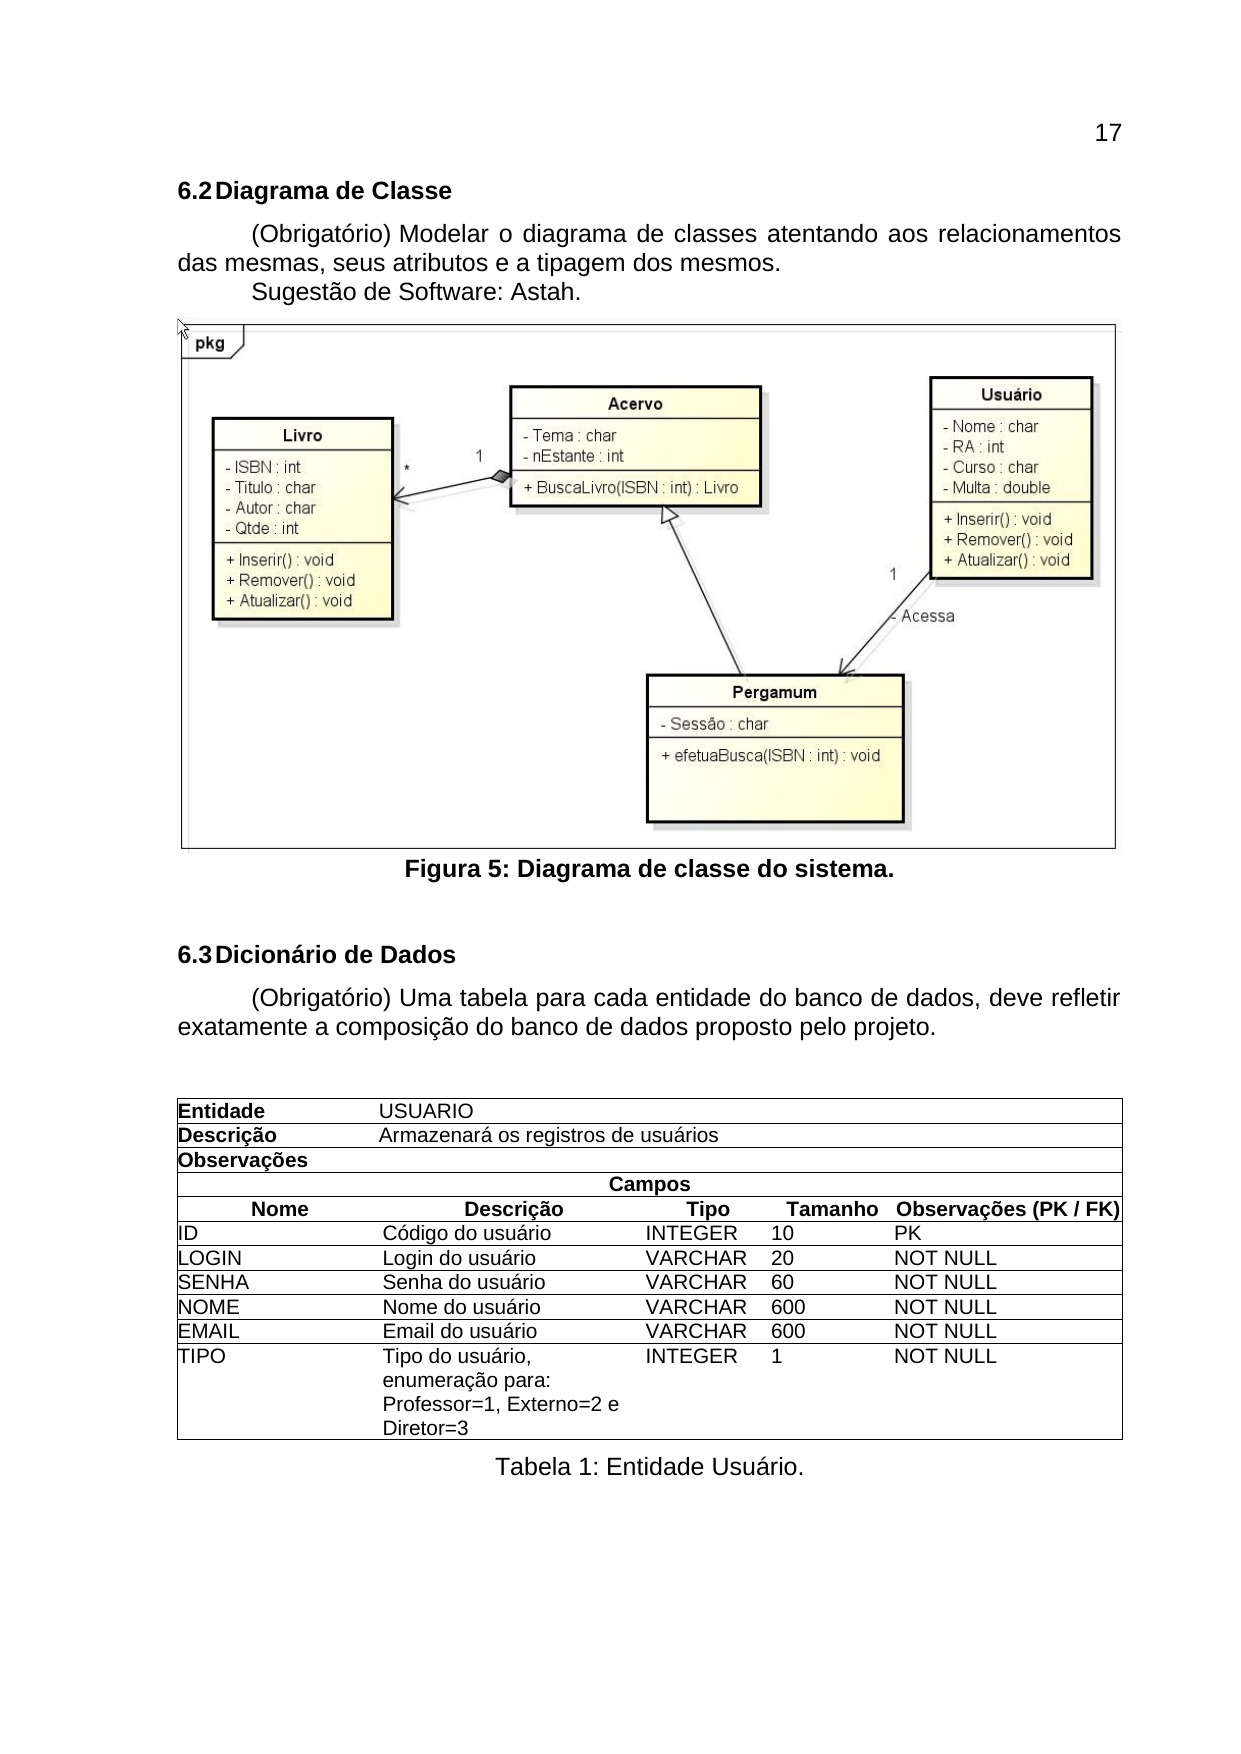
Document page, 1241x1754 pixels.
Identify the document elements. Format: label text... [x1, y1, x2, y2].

subtitle Diagrama de Classe [177, 176, 1122, 205]
table_cell SENHA [178, 1271, 382, 1294]
table_cell NOT NULL [894, 1344, 1122, 1439]
table_cell ID [178, 1222, 382, 1245]
table_cell [379, 1148, 1122, 1172]
table_cell VARCHAR [645, 1295, 771, 1318]
subtitle Dicionário de Dados [177, 940, 1122, 969]
table_cell 1 [771, 1344, 894, 1439]
table_cell Observações (PK / FK) [894, 1197, 1122, 1221]
table_cell EMAIL [178, 1320, 382, 1343]
table_cell NOT NULL [894, 1271, 1122, 1294]
text (Obrigatório) Modelar o diagrama de classes atentando aos relacionamentos das mesmas, seus atributos e a tipagem dos mesmos. [177, 219, 1122, 277]
table_cell INTEGER [645, 1222, 771, 1245]
table_cell Armazenará os registros de usuários [379, 1124, 1122, 1147]
table_cell PK [894, 1222, 1122, 1245]
table_cell VARCHAR [645, 1246, 771, 1269]
table_cell Código do usuário [382, 1222, 645, 1245]
table_cell Campos [178, 1173, 1122, 1196]
table_cell Descrição [178, 1124, 379, 1147]
table_cell Senha do usuário [382, 1271, 645, 1294]
table_cell 600 [771, 1295, 894, 1318]
table_cell Observações [178, 1148, 379, 1172]
table_cell Login do usuário [382, 1246, 645, 1269]
picture [177, 318, 1123, 854]
table_header Entidade [178, 1099, 379, 1123]
table_cell VARCHAR [645, 1320, 771, 1343]
table_header USUARIO [379, 1099, 1122, 1123]
table_cell Nome do usuário [382, 1295, 645, 1318]
text Sugestão de Software: Astah. [177, 277, 1122, 306]
table_cell NOT NULL [894, 1320, 1122, 1343]
table_cell Descrição [382, 1197, 645, 1221]
table_cell NOME [178, 1295, 382, 1318]
table_cell Nome [178, 1197, 382, 1221]
table_cell Tipo [645, 1197, 771, 1221]
text Tabela 1: Entidade Usuário. [177, 1452, 1122, 1481]
table_cell 20 [771, 1246, 894, 1269]
text Figura 5: Diagrama de classe do sistema. [177, 854, 1122, 882]
table_cell Tamanho [771, 1197, 894, 1221]
text (Obrigatório) Uma tabela para cada entidade do banco de dados, deve refletir exatamente a composição do banco de dados proposto pelo projeto. [177, 983, 1122, 1041]
table_cell LOGIN [178, 1246, 382, 1269]
table_cell NOT NULL [894, 1295, 1122, 1318]
table_cell VARCHAR [645, 1271, 771, 1294]
table_cell 600 [771, 1320, 894, 1343]
table_cell 10 [771, 1222, 894, 1245]
table_cell Email do usuário [382, 1320, 645, 1343]
table_cell 60 [771, 1271, 894, 1294]
table_cell INTEGER [645, 1344, 771, 1439]
table_cell NOT NULL [894, 1246, 1122, 1269]
table_cell Tipo do usuário, enumeração para: Professor=1, Externo=2 e Diretor=3 [382, 1344, 645, 1439]
table_cell TIPO [178, 1344, 382, 1439]
